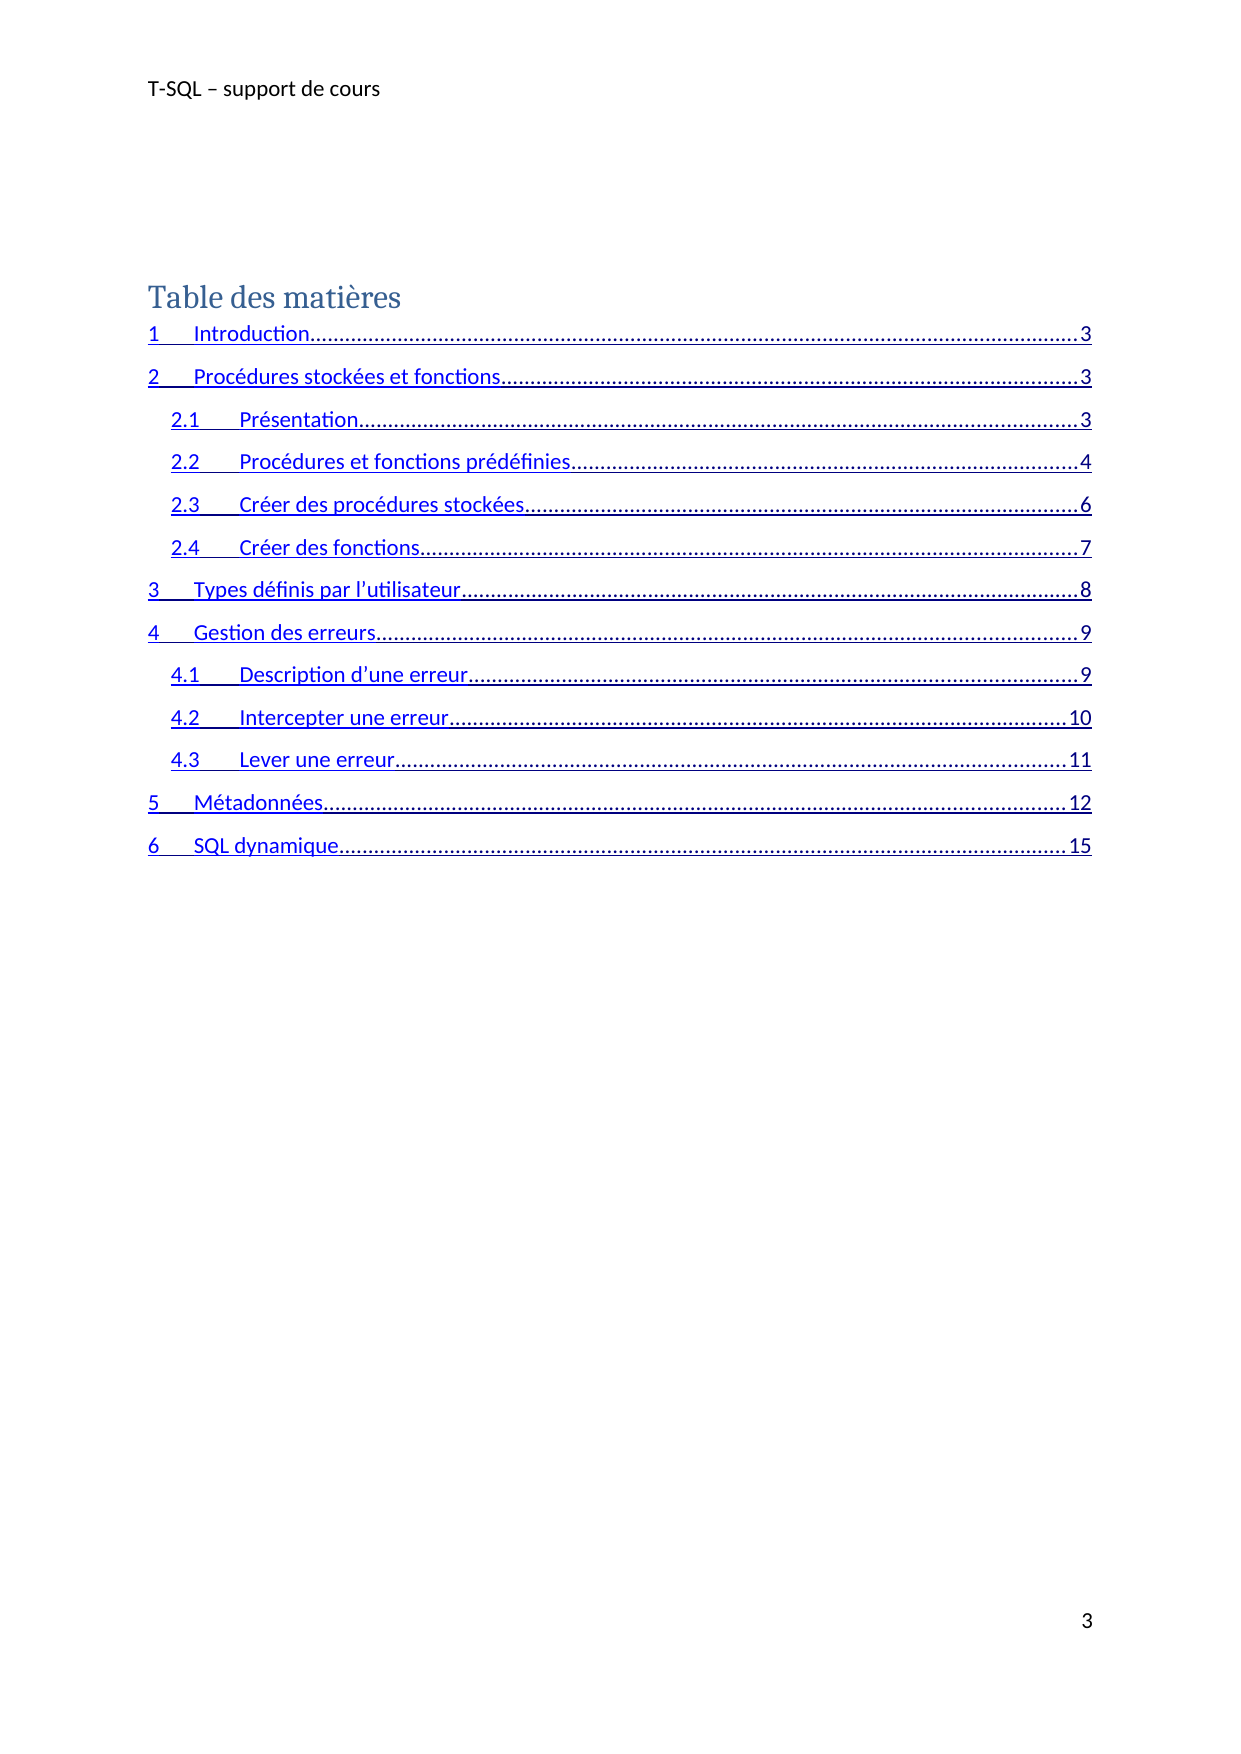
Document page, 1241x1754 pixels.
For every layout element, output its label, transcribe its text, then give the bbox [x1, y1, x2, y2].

text 4 Gestion des erreurs 9 [148, 618, 1093, 646]
text 1 Introduction 3 [148, 319, 1093, 348]
text 4.2 Intercepter une erreur 10 [171, 703, 1093, 731]
text 2.1 Présentation 3 [171, 405, 1093, 433]
text 2 Procédures stockées et fonctions 3 [148, 362, 1093, 390]
text 2.2 Procédures et fonctions prédéfinies 4 [171, 447, 1093, 475]
text Table des matières [148, 279, 1093, 317]
text 3 Types définis par l’utilisateur 8 [148, 575, 1093, 603]
text 6 SQL dynamique 15 [148, 831, 1093, 859]
text 2.3 Créer des procédures stockées 6 [171, 490, 1093, 518]
text 4.3 Lever une erreur 11 [171, 746, 1093, 774]
text 4.1 Description d’une erreur 9 [171, 660, 1093, 688]
text 2.4 Créer des fonctions 7 [171, 533, 1093, 561]
text 5 Métadonnées 12 [148, 788, 1093, 816]
